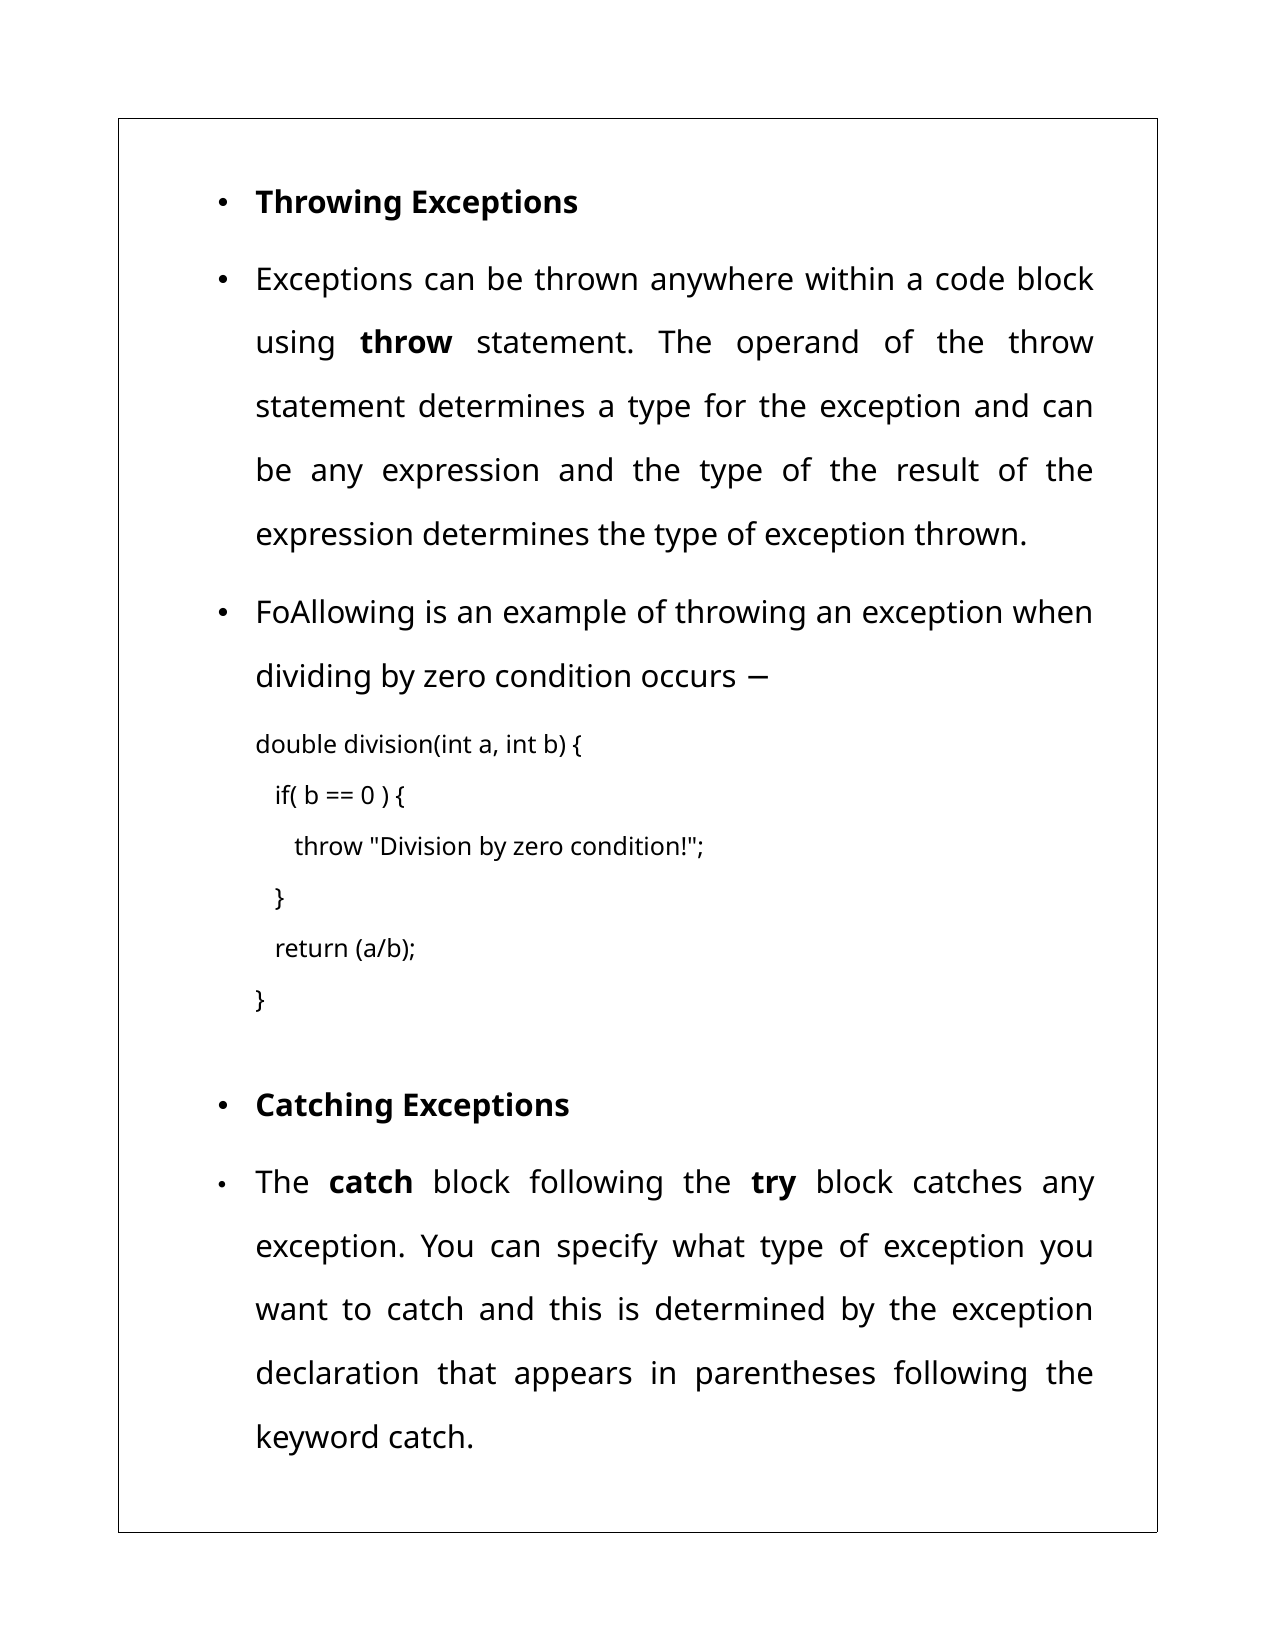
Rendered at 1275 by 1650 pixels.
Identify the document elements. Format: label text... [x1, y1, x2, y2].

list return (a/b); [218, 931, 1095, 965]
list The catch block following the try block catches any exception. You can specify what type of exception you want to catch and this is determined by the exception declaration that appears in parentheses following the keyword catch. [218, 1160, 1095, 1458]
subtitle Catching Exceptions [218, 1083, 1095, 1126]
list Exceptions can be thrown anywhere within a code block using throw statement. The operand of the throw statement determines a type for the exception and can be any expression and the type of the result of the expression determines the type of exception thrown. [218, 257, 1095, 554]
list } [218, 880, 1095, 914]
list throw "Division by zero condition!"; [218, 829, 1095, 863]
list if( b == 0 ) { [218, 778, 1095, 812]
subtitle Throwing Exceptions [218, 180, 1095, 223]
list FoAllowing is an example of throwing an exception when dividing by zero condition occurs − [218, 590, 1095, 697]
list } [218, 982, 1095, 1016]
list double division(int a, int b) { [218, 727, 1095, 761]
